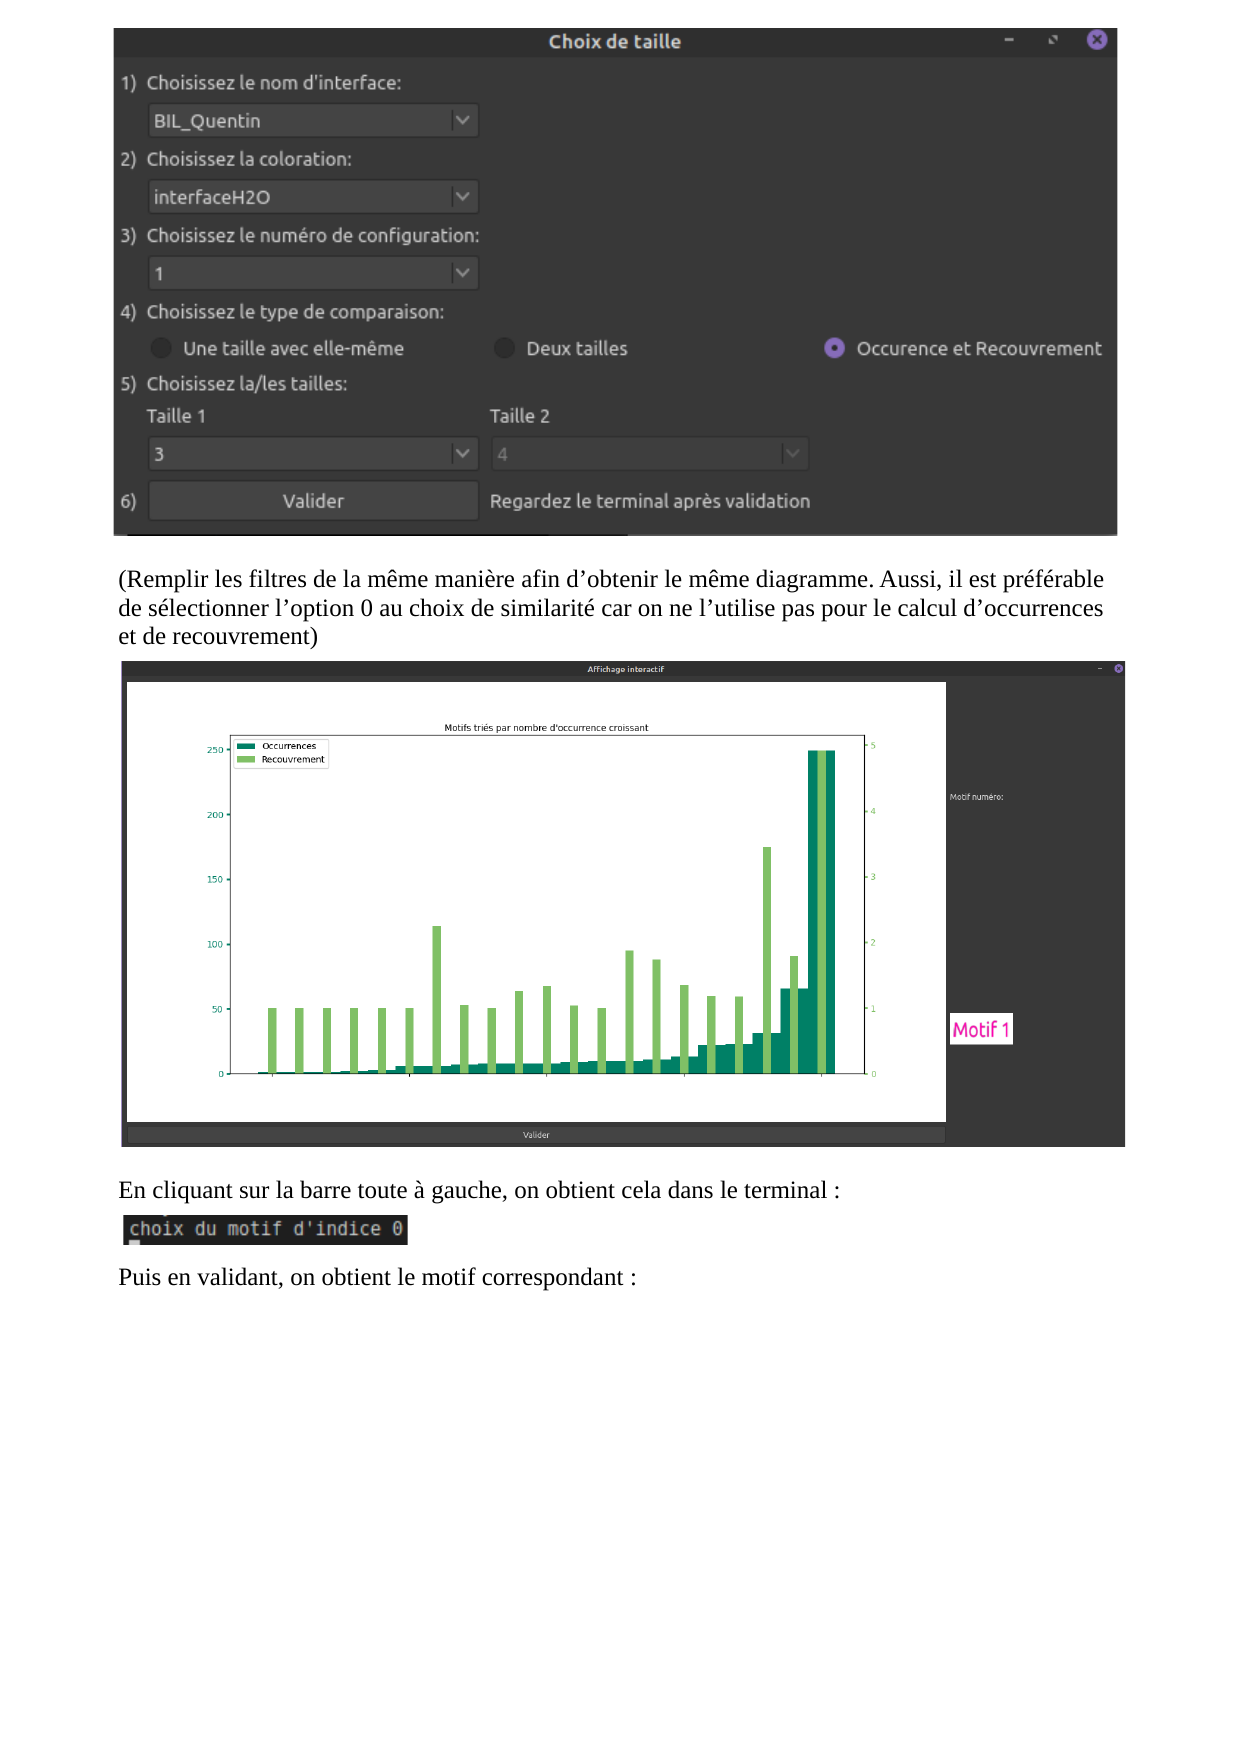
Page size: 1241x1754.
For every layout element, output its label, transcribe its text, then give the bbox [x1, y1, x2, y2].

text (Remplir les filtres de la même manière afin d’obtenir le même diagramme. Aussi, il est préférable de sélectionner l’option 0 au choix de similarité car on ne l’utilise pas pour le calcul d’occurrences et de recouvrement) [118, 564, 1122, 650]
picture [113, 28, 1118, 536]
picture [123, 1215, 408, 1245]
picture [121, 661, 1126, 1147]
text En cliquant sur la barre toute à gauche, on obtient cela dans le terminal : [118, 1176, 1122, 1204]
text Puis en validant, on obtient le motif correspondant : [118, 1262, 1122, 1291]
